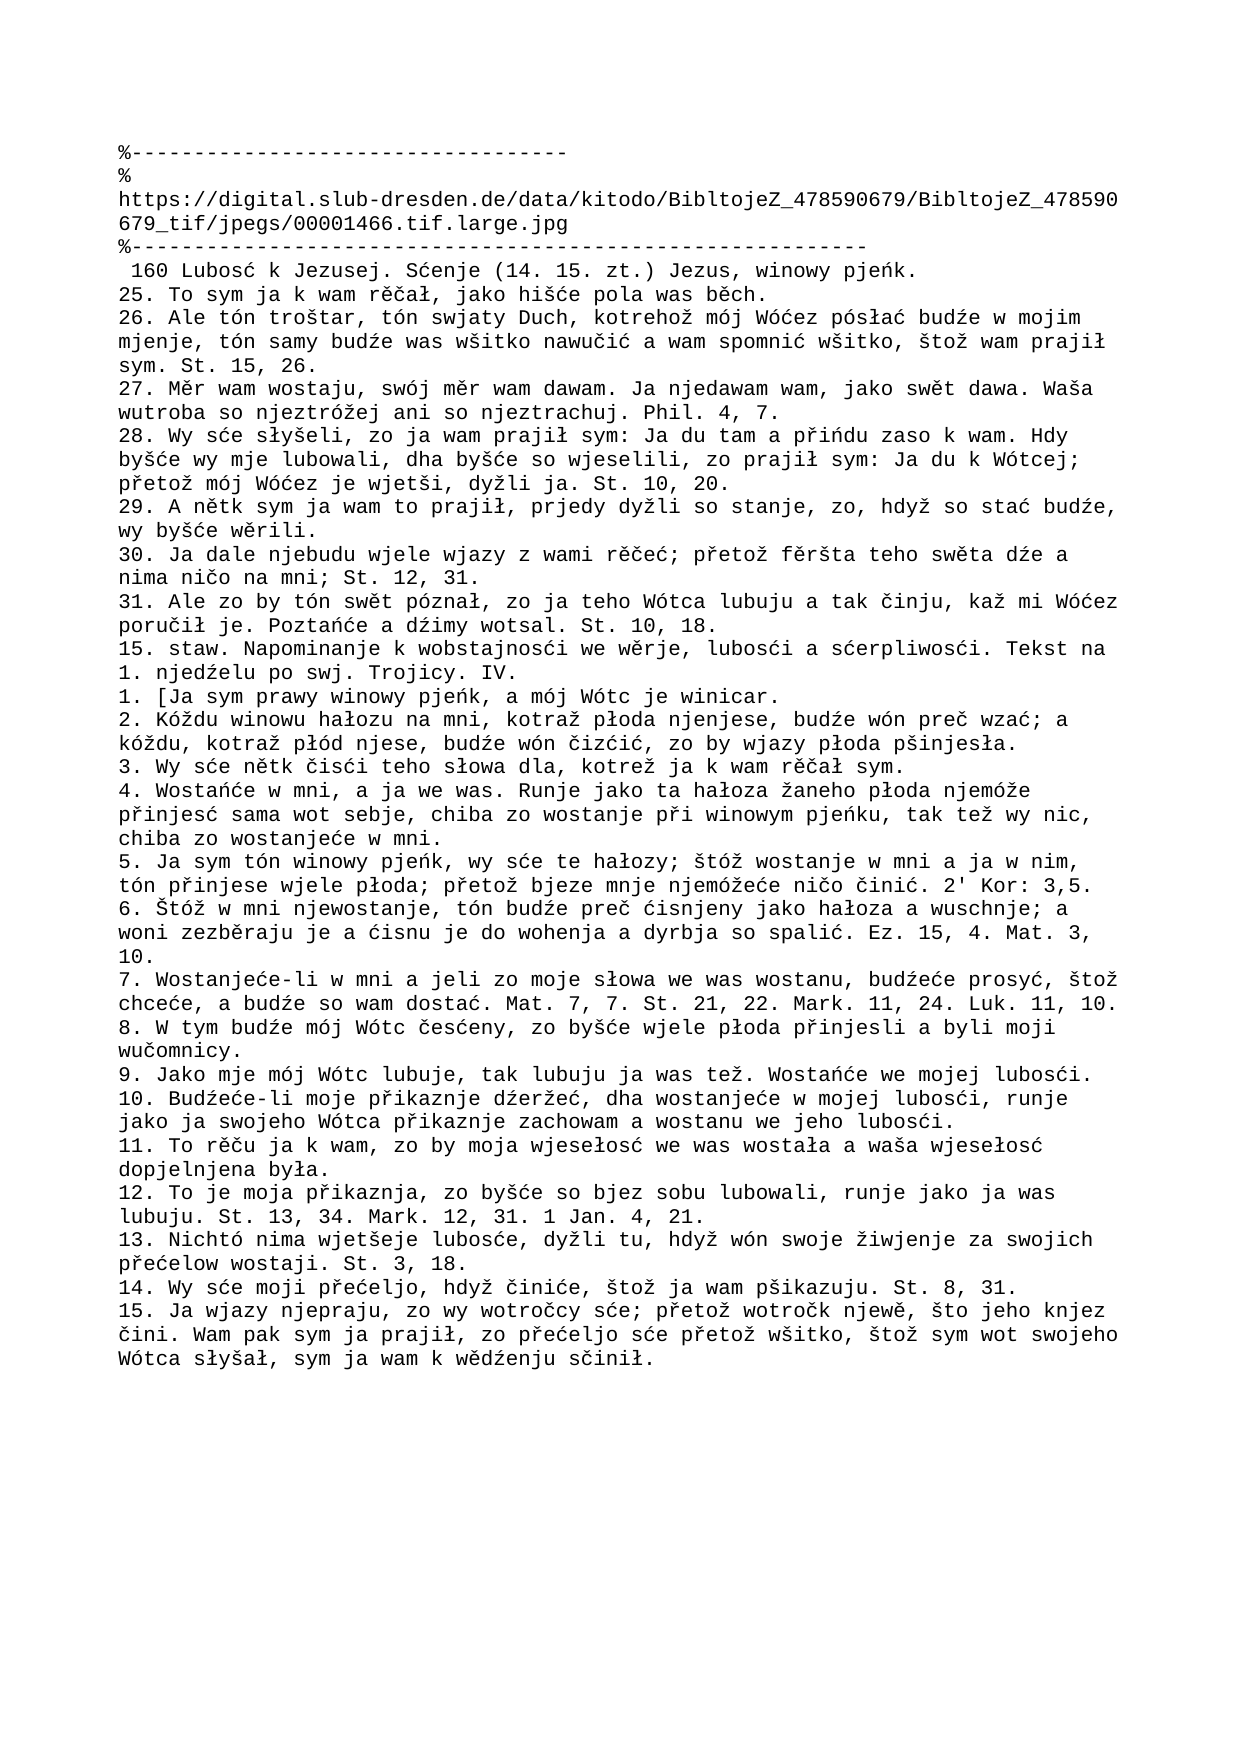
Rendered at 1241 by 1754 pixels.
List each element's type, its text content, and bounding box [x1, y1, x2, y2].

text %----------------------------------- [118, 142, 1122, 165]
text 5. Ja sym tón winowy pjeńk, wy sće te hałozy; štóž wostanje w mni a ja w nim, tón přinjese wjele płoda; přetož bjeze mnje njemóžeće ničo činić. 2' Kor: 3,5. [118, 851, 1122, 898]
text %----------------------------------------------------------- [118, 236, 1122, 260]
text 6. Štóž w mni njewostanje, tón budźe preč ćisnjeny jako hałoza a wuschnje; a woni zezběraju je a ćisnu je do wohenja a dyrbja so spalić. Ez. 15, 4. Mat. 3, 10. [118, 898, 1122, 969]
text 26. Ale tón troštar, tón swjaty Duch, kotrehož mój Wóćez pósłać budźe w mojim mjenje, tón samy budźe was wšitko nawučić a wam spomnić wšitko, štož wam prajił sym. St. 15, 26. [118, 307, 1122, 378]
text 1. [Ja sym prawy winowy pjeńk, a mój Wótc je winicar. [118, 686, 1122, 709]
text 10. Budźeće-li moje přikaznje dźeržeć, dha wostanjeće w mojej lubosći, runje jako ja swojeho Wótca přikaznje zachowam a wostanu we jeho lubosći. [118, 1088, 1122, 1135]
text 13. Nichtó nima wjetšeje lubosće, dyžli tu, hdyž wón swoje žiwjenje za swojich přećelow wostaji. St. 3, 18. [118, 1229, 1122, 1277]
text 27. Měr wam wostaju, swój měr wam dawam. Ja njedawam wam, jako swět dawa. Waša wutroba so njeztróžej ani so njeztrachuj. Phil. 4, 7. [118, 378, 1122, 426]
text 15. staw. Napominanje k wobstajnosći we wěrje, lubosći a sćerpliwosći. Tekst na 1. njedźelu po swj. Trojicy. IV. [118, 638, 1122, 686]
text 29. A nětk sym ja wam to prajił, prjedy dyžli so stanje, zo, hdyž so stać budźe, wy byšće wěrili. [118, 496, 1122, 544]
text 25. To sym ja k wam rěčał, jako hišće pola was běch. [118, 284, 1122, 307]
text 7. Wostanjeće-li w mni a jeli zo moje słowa we was wostanu, budźeće prosyć, štož chceće, a budźe so wam dostać. Mat. 7, 7. St. 21, 22. Mark. 11, 24. Luk. 11, 10. [118, 969, 1122, 1017]
text 28. Wy sće słyšeli, zo ja wam prajił sym: Ja du tam a přińdu zaso k wam. Hdy byšće wy mje lubowali, dha byšće so wjeselili, zo prajił sym: Ja du k Wótcej; přetož mój Wóćez je wjetši, dyžli ja. St. 10, 20. [118, 426, 1122, 496]
text 11. To rěču ja k wam, zo by moja wjesełosć we was wostała a waša wjesełosć dopjelnjena była. [118, 1135, 1122, 1182]
text 9. Jako mje mój Wótc lubuje, tak lubuju ja was tež. Wostańće we mojej lubosći. [118, 1064, 1122, 1088]
text 30. Ja dale njebudu wjele wjazy z wami rěčeć; přetož fěršta teho swěta dźe a nima ničo na mni; St. 12, 31. [118, 544, 1122, 591]
text 4. Wostańće w mni, a ja we was. Runje jako ta hałoza žaneho płoda njemóže přinjesć sama wot sebje, chiba zo wostanje při winowym pjeńku, tak tež wy nic, chiba zo wostanjeće w mni. [118, 780, 1122, 851]
text 12. To je moja přikaznja, zo byšće so bjez sobu lubowali, runje jako ja was lubuju. St. 13, 34. Mark. 12, 31. 1 Jan. 4, 21. [118, 1182, 1122, 1229]
text 2. Kóždu winowu hałozu na mni, kotraž płoda njenjese, budźe wón preč wzać; a kóždu, kotraž płód njese, budźe wón čizćić, zo by wjazy płoda pšinjesła. [118, 709, 1122, 757]
text % https://digital.slub-dresden.de/data/kitodo/BibltojeZ_478590679/BibltojeZ_478590679_tif/jpegs/00001466.tif.large.jpg [118, 165, 1122, 236]
text 160 Lubosć k Jezusej. Sćenje (14. 15. zt.) Jezus, winowy pjeńk. [118, 260, 1122, 284]
text 31. Ale zo by tón swět póznał, zo ja teho Wótca lubuju a tak činju, kaž mi Wóćez poručił je. Poztańće a dźimy wotsal. St. 10, 18. [118, 591, 1122, 638]
text 8. W tym budźe mój Wótc česćeny, zo byšće wjele płoda přinjesli a byli moji wučomnicy. [118, 1017, 1122, 1064]
text 15. Ja wjazy njepraju, zo wy wotročcy sće; přetož wotročk njewě, što jeho knjez čini. Wam pak sym ja prajił, zo přećeljo sće přetož wšitko, štož sym wot swojeho Wótca słyšał, sym ja wam k wědźenju sčinił. [118, 1300, 1122, 1371]
text 14. Wy sće moji přećeljo, hdyž činiće, štož ja wam pšikazuju. St. 8, 31. [118, 1277, 1122, 1300]
text 3. Wy sće nětk čisći teho słowa dla, kotrež ja k wam rěčał sym. [118, 757, 1122, 780]
